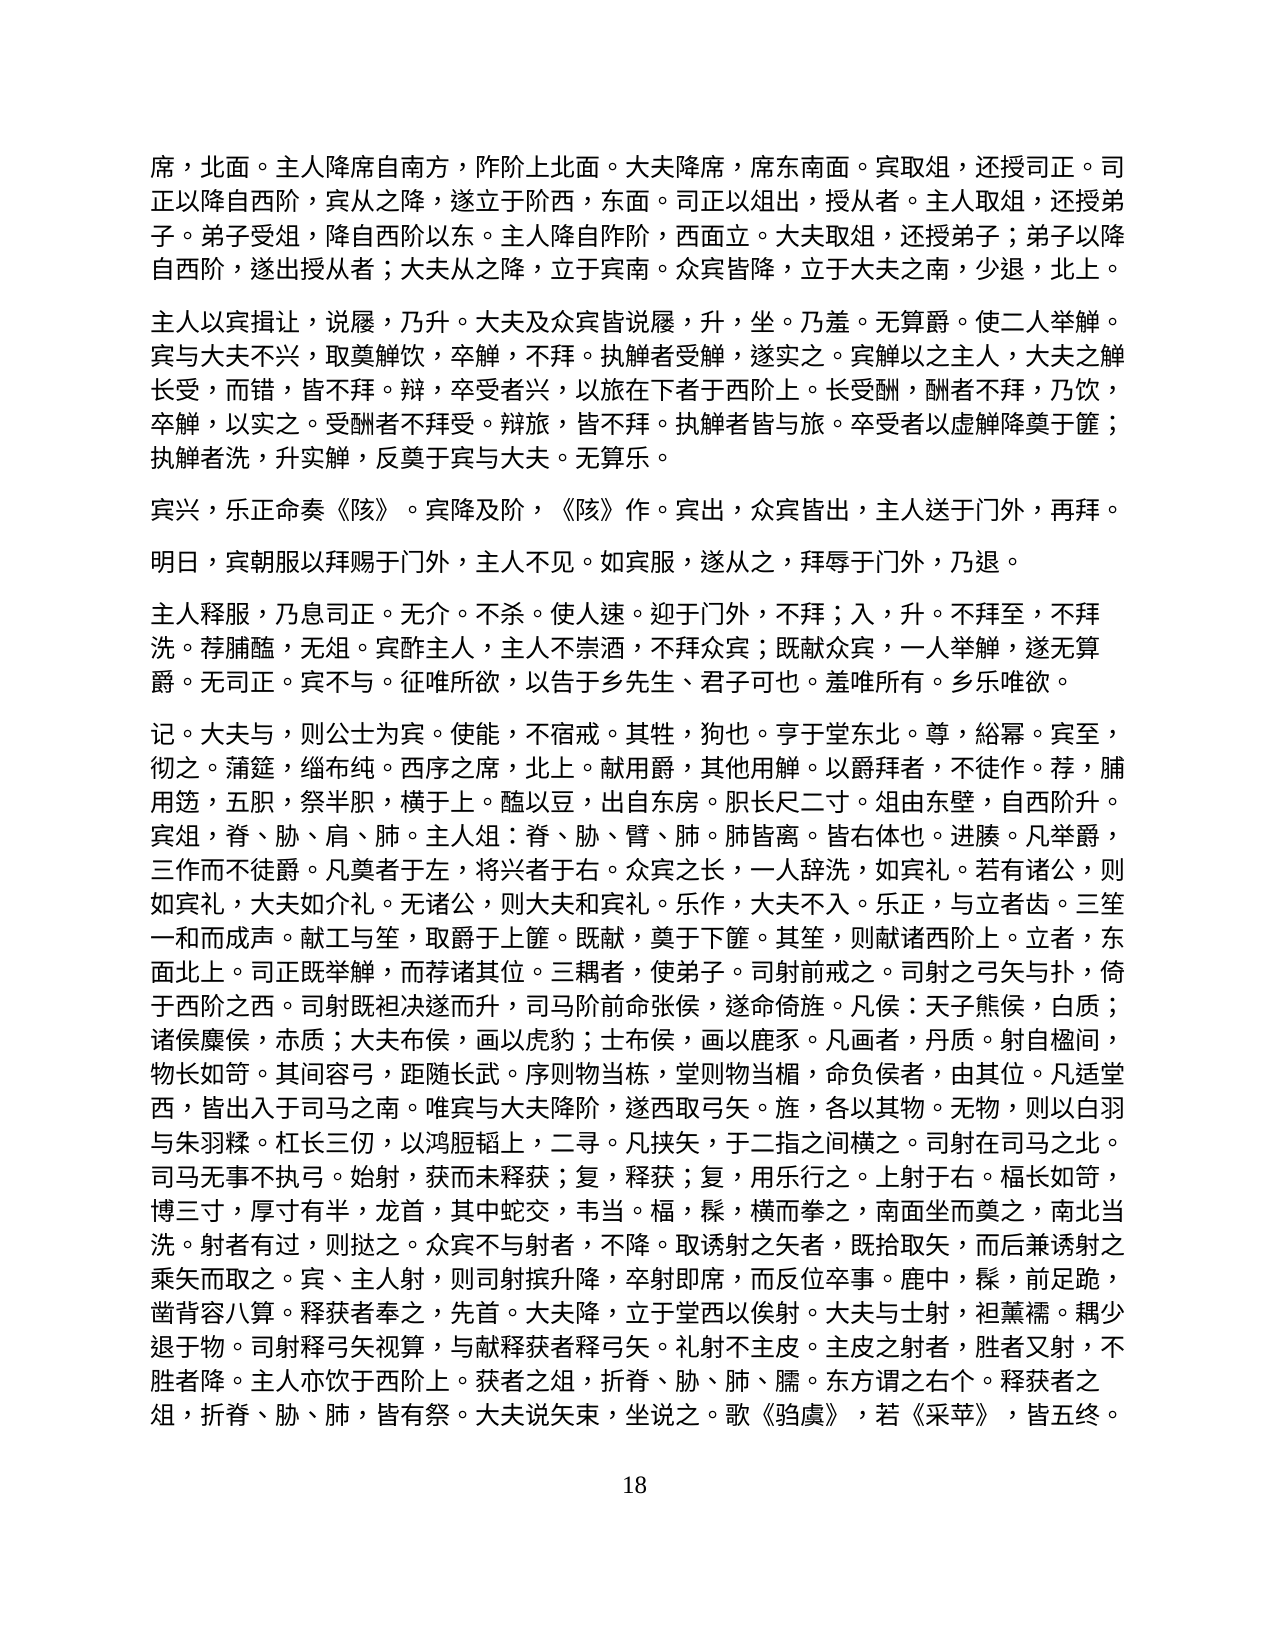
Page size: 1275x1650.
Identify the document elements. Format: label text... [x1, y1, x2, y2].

text 席，北面。主人降席自南方，阼阶上北面。大夫降席，席东南面。宾取俎，还授司正。司正以降自西阶，宾从之降，遂立于阶西，东面。司正以俎出，授从者。主人取俎，还授弟子。弟子受俎，降自西阶以东。主人降自阼阶，西面立。大夫取俎，还授弟子；弟子以降自西阶，遂出授从者；大夫从之降，立于宾南。众宾皆降，立于大夫之南，少退，北上。 [150, 150, 1125, 286]
text 主人释服，乃息司正。无介。不杀。使人速。迎于门外，不拜；入，升。不拜至，不拜洗。荐脯醢，无俎。宾酢主人，主人不崇酒，不拜众宾；既献众宾，一人举觯，遂无算爵。无司正。宾不与。征唯所欲，以告于乡先生、君子可也。羞唯所有。乡乐唯欲。 [150, 596, 1125, 698]
text 明日，宾朝服以拜赐于门外，主人不见。如宾服，遂从之，拜辱于门外，乃退。 [150, 544, 1125, 578]
text 宾兴，乐正命奏《陔》。宾降及阶，《陔》作。宾出，众宾皆出，主人送于门外，再拜。 [150, 492, 1125, 526]
text 主人以宾揖让，说屦，乃升。大夫及众宾皆说屦，升，坐。乃羞。无算爵。使二人举觯。宾与大夫不兴，取奠觯饮，卒觯，不拜。执觯者受觯，遂实之。宾觯以之主人，大夫之觯长受，而错，皆不拜。辩，卒受者兴，以旅在下者于西阶上。长受酬，酬者不拜，乃饮，卒觯，以实之。受酬者不拜受。辩旅，皆不拜。执觯者皆与旅。卒受者以虚觯降奠于篚；执觯者洗，升实觯，反奠于宾与大夫。无算乐。 [150, 304, 1125, 474]
text 记。大夫与，则公士为宾。使能，不宿戒。其牲，狗也。亨于堂东北。尊，綌幂。宾至，彻之。蒲筵，缁布纯。西序之席，北上。献用爵，其他用觯。以爵拜者，不徒作。荐，脯用笾，五胑，祭半胑，横于上。醢以豆，出自东房。胑长尺二寸。俎由东壁，自西阶升。宾俎，脊、胁、肩、肺。主人俎：脊、胁、臂、肺。肺皆离。皆右体也。进腠。凡举爵，三作而不徒爵。凡奠者于左，将兴者于右。众宾之长，一人辞洗，如宾礼。若有诸公，则如宾礼，大夫如介礼。无诸公，则大夫和宾礼。乐作，大夫不入。乐正，与立者齿。三笙一和而成声。献工与笙，取爵于上篚。既献，奠于下篚。其笙，则献诸西阶上。立者，东面北上。司正既举觯，而荐诸其位。三耦者，使弟子。司射前戒之。司射之弓矢与扑，倚于西阶之西。司射既袒决遂而升，司马阶前命张侯，遂命倚旌。凡侯：天子熊侯，白质；诸侯麋侯，赤质；大夫布侯，画以虎豹；士布侯，画以鹿豕。凡画者，丹质。射自楹间，物长如笴。其间容弓，距随长武。序则物当栋，堂则物当楣，命负侯者，由其位。凡适堂西，皆出入于司马之南。唯宾与大夫降阶，遂西取弓矢。旌，各以其物。无物，则以白羽与朱羽糅。杠长三仞，以鸿脰韬上，二寻。凡挟矢，于二指之间横之。司射在司马之北。司马无事不执弓。始射，获而未释获；复，释获；复，用乐行之。上射于右。楅长如笴，博三寸，厚寸有半，龙首，其中蛇交，韦当。楅，髹，横而拳之，南面坐而奠之，南北当洗。射者有过，则挞之。众宾不与射者，不降。取诱射之矢者，既拾取矢，而后兼诱射之乘矢而取之。宾、主人射，则司射摈升降，卒射即席，而反位卒事。鹿中，髹，前足跪，凿背容八算。释获者奉之，先首。大夫降，立于堂西以俟射。大夫与士射，袒薰襦。耦少退于物。司射释弓矢视算，与献释获者释弓矢。礼射不主皮。主皮之射者，胜者又射，不胜者降。主人亦饮于西阶上。获者之俎，折脊、胁、肺、臑。东方谓之右个。释获者之俎，折脊、胁、肺，皆有祭。大夫说矢束，坐说之。歌《驺虞》，若《采苹》，皆五终。 [150, 716, 1125, 1432]
